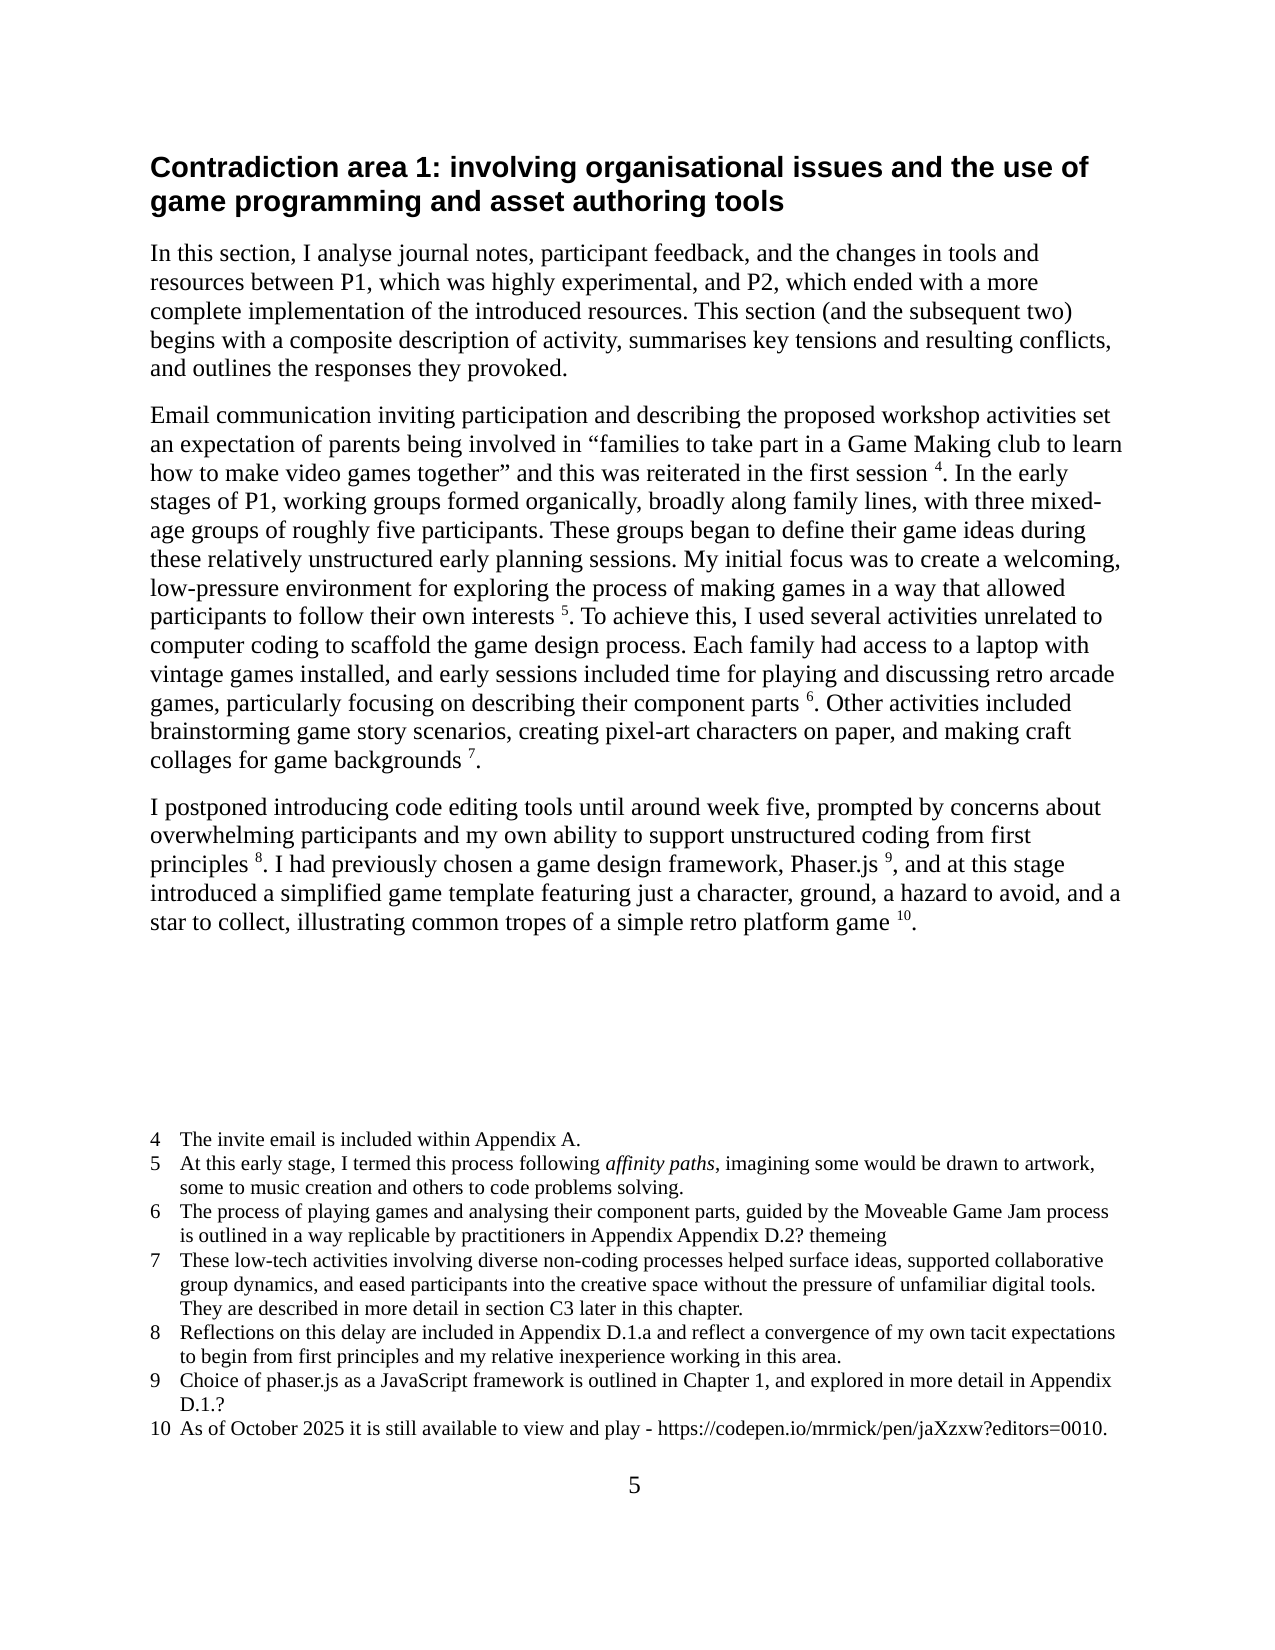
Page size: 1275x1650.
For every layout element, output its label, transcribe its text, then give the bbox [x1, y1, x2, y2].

text I postponed introducing code editing tools until around week five, prompted by concerns about overwhelming participants and my own ability to support unstructured coding from first principles . I had previously chosen a game design framework, Phaser.js , and at this stage introduced a simplified game template featuring just a character, ground, a hazard to avoid, and a star to collect, illustrating common tropes of a simple retro platform game . [150, 792, 1125, 936]
text Reflections on this delay are included in Appendix D.1.a and reflect a convergence of my own tacit expectations to begin from first principles and my relative inexperience working in this area. [150, 1320, 1125, 1368]
text At this early stage, I termed this process following affinity paths, imagining some would be drawn to artwork, some to music creation and others to code problems solving. [150, 1151, 1125, 1199]
subtitle Contradiction area 1: involving organisational issues and the use of game programming and asset authoring tools [150, 150, 1125, 217]
text In this section, I analyse journal notes, participant feedback, and the changes in tools and resources between P1, which was highly experimental, and P2, which ended with a more complete implementation of the introduced resources. This section (and the subsequent two) begins with a composite description of activity, summarises key tensions and resulting conflicts, and outlines the responses they provoked. [150, 238, 1125, 382]
text These low-tech activities involving diverse non-coding processes helped surface ideas, supported collaborative group dynamics, and eased participants into the creative space without the pressure of unfamiliar digital tools. They are described in more detail in section C3 later in this chapter. [150, 1247, 1125, 1320]
text Choice of phaser.js as a JavaScript framework is outlined in Chapter 1, and explored in more detail in Appendix D.1.? [150, 1368, 1125, 1416]
text The invite email is included within Appendix A. [150, 1127, 1125, 1151]
text The process of playing games and analysing their component parts, guided by the Moveable Game Jam process is outlined in a way replicable by practitioners in Appendix Appendix D.2? themeing [150, 1199, 1125, 1247]
text Email communication inviting participation and describing the proposed workshop activities set an expectation of parents being involved in “families to take part in a Game Making club to learn how to make video games together” and this was reiterated in the first session . In the early stages of P1, working groups formed organically, broadly along family lines, with three mixed-age groups of roughly five participants. These groups began to define their game ideas during these relatively unstructured early planning sessions. My initial focus was to create a welcoming, low-pressure environment for exploring the process of making games in a way that allowed participants to follow their own interests . To achieve this, I used several activities unrelated to computer coding to scaffold the game design process. Each family had access to a laptop with vintage games installed, and early sessions included time for playing and discussing retro arcade games, particularly focusing on describing their component parts . Other activities included brainstorming game story scenarios, creating pixel-art characters on paper, and making craft collages for game backgrounds . [150, 400, 1125, 774]
text As of October 2025 it is still available to view and play - https://codepen.io/mrmick/pen/jaXzxw?editors=0010. [150, 1416, 1125, 1440]
